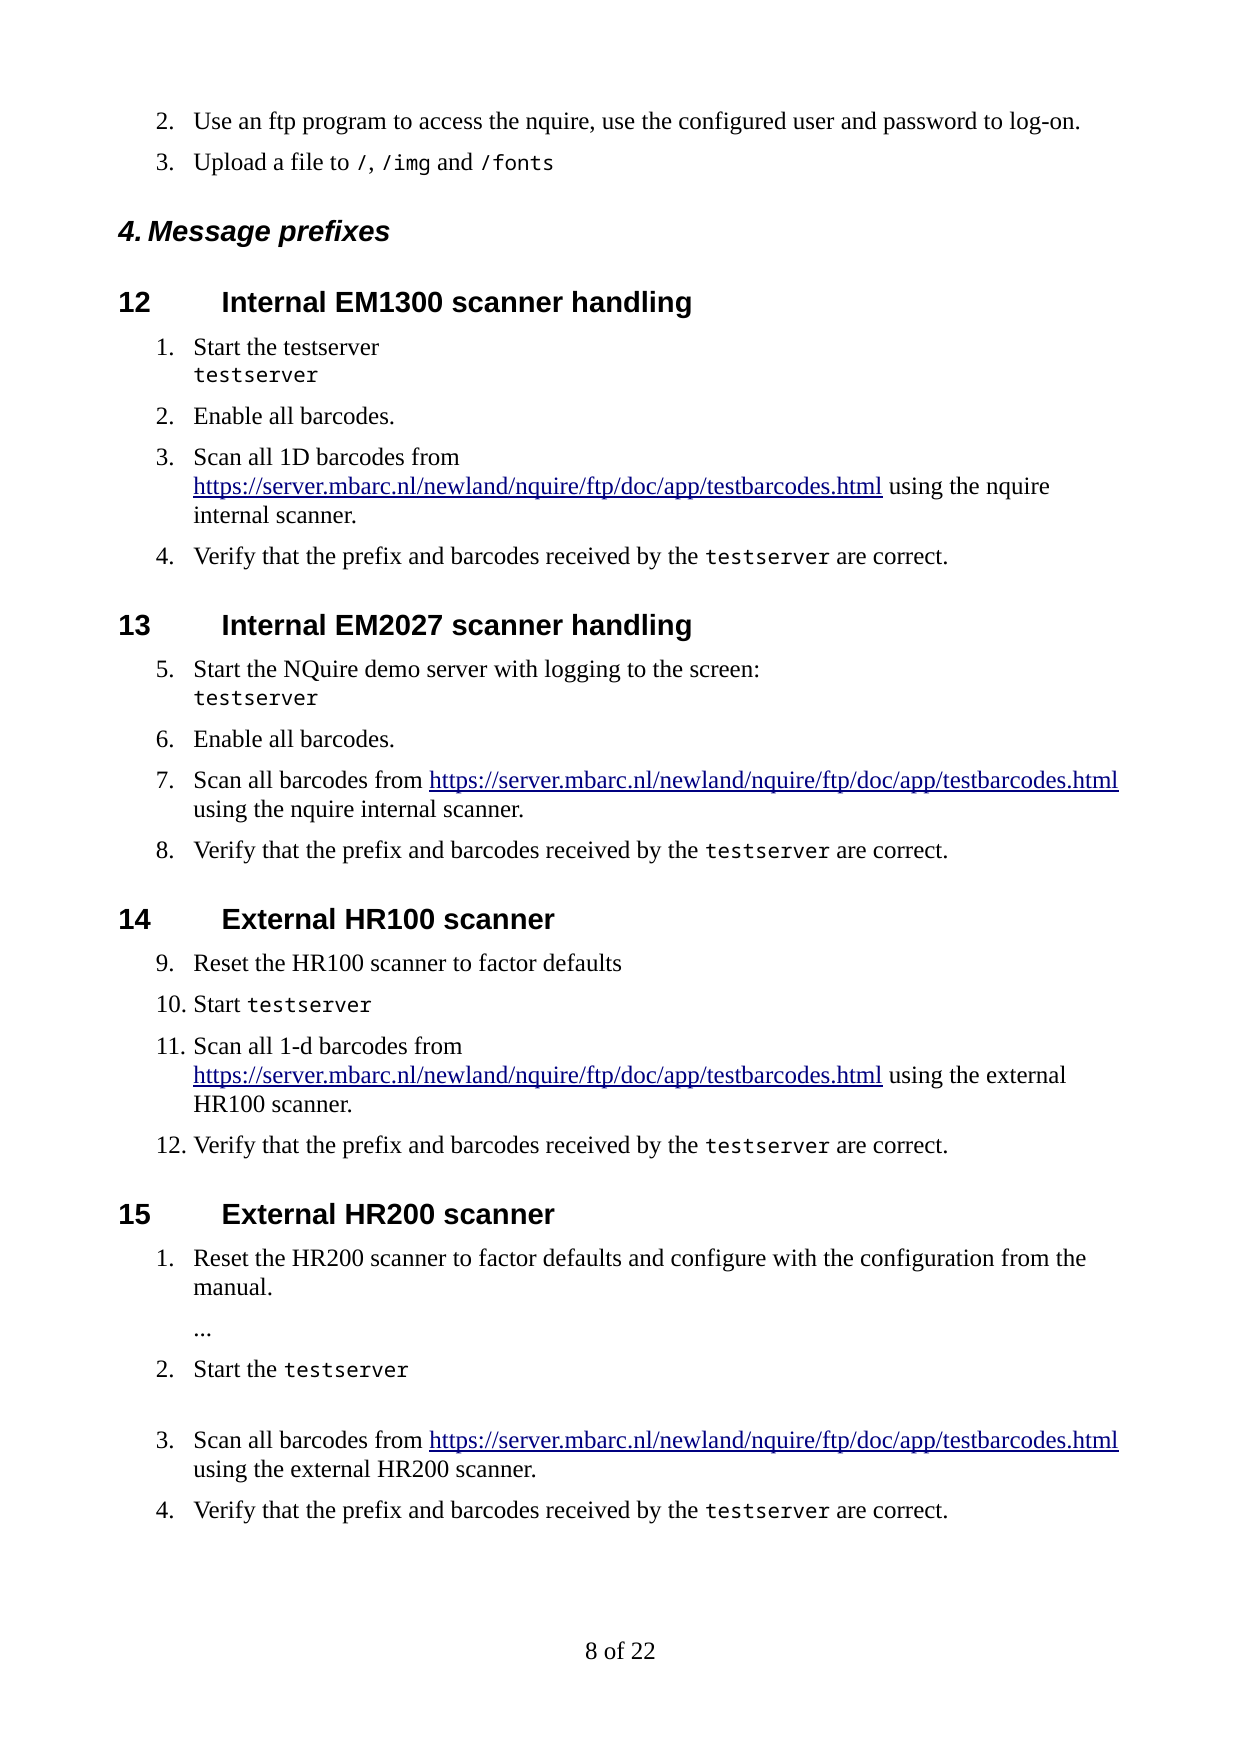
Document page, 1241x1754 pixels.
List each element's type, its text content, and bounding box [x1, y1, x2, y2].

list Reset the HR100 scanner to factor defaults [156, 948, 1122, 977]
list Scan all barcodes from https://server.mbarc.nl/newland/nquire/ftp/doc/app/testbarcodes.html using the nquire internal scanner. [156, 765, 1122, 823]
list Start the testserver testserver [156, 332, 1122, 389]
list Upload a file to /, /img and /fonts [156, 147, 1122, 177]
subtitle Internal EM1300 scanner handling [118, 286, 1122, 319]
list Reset the HR200 scanner to factor defaults and configure with the configuration from the manual. [156, 1243, 1122, 1301]
subtitle External HR200 scanner [118, 1197, 1122, 1231]
list Start testserver [156, 989, 1122, 1019]
list Verify that the prefix and barcodes received by the testserver are correct. [156, 835, 1122, 865]
list Verify that the prefix and barcodes received by the testserver are correct. [156, 1130, 1122, 1160]
list Start the testserver [156, 1354, 1122, 1413]
list Use an ftp program to access the nquire, use the configured user and password to log-on. [156, 106, 1122, 135]
list ... [156, 1313, 1122, 1342]
list Scan all 1-d barcodes from https://server.mbarc.nl/newland/nquire/ftp/doc/app/testbarcodes.html using the external HR100 scanner. [156, 1031, 1122, 1118]
list Verify that the prefix and barcodes received by the testserver are correct. [156, 541, 1122, 571]
list Start the NQuire demo server with logging to the screen: testserver [156, 654, 1122, 711]
list Enable all barcodes. [156, 724, 1122, 753]
subtitle External HR100 scanner [118, 902, 1122, 936]
list Enable all barcodes. [156, 401, 1122, 430]
subtitle Internal EM2027 scanner handling [118, 608, 1122, 642]
subtitle Message prefixes [118, 214, 1122, 248]
list Verify that the prefix and barcodes received by the testserver are correct. [156, 1495, 1122, 1525]
list Scan all 1D barcodes from https://server.mbarc.nl/newland/nquire/ftp/doc/app/testbarcodes.html using the nquire internal scanner. [156, 442, 1122, 529]
list Scan all barcodes from https://server.mbarc.nl/newland/nquire/ftp/doc/app/testbarcodes.html using the external HR200 scanner. [156, 1425, 1122, 1483]
